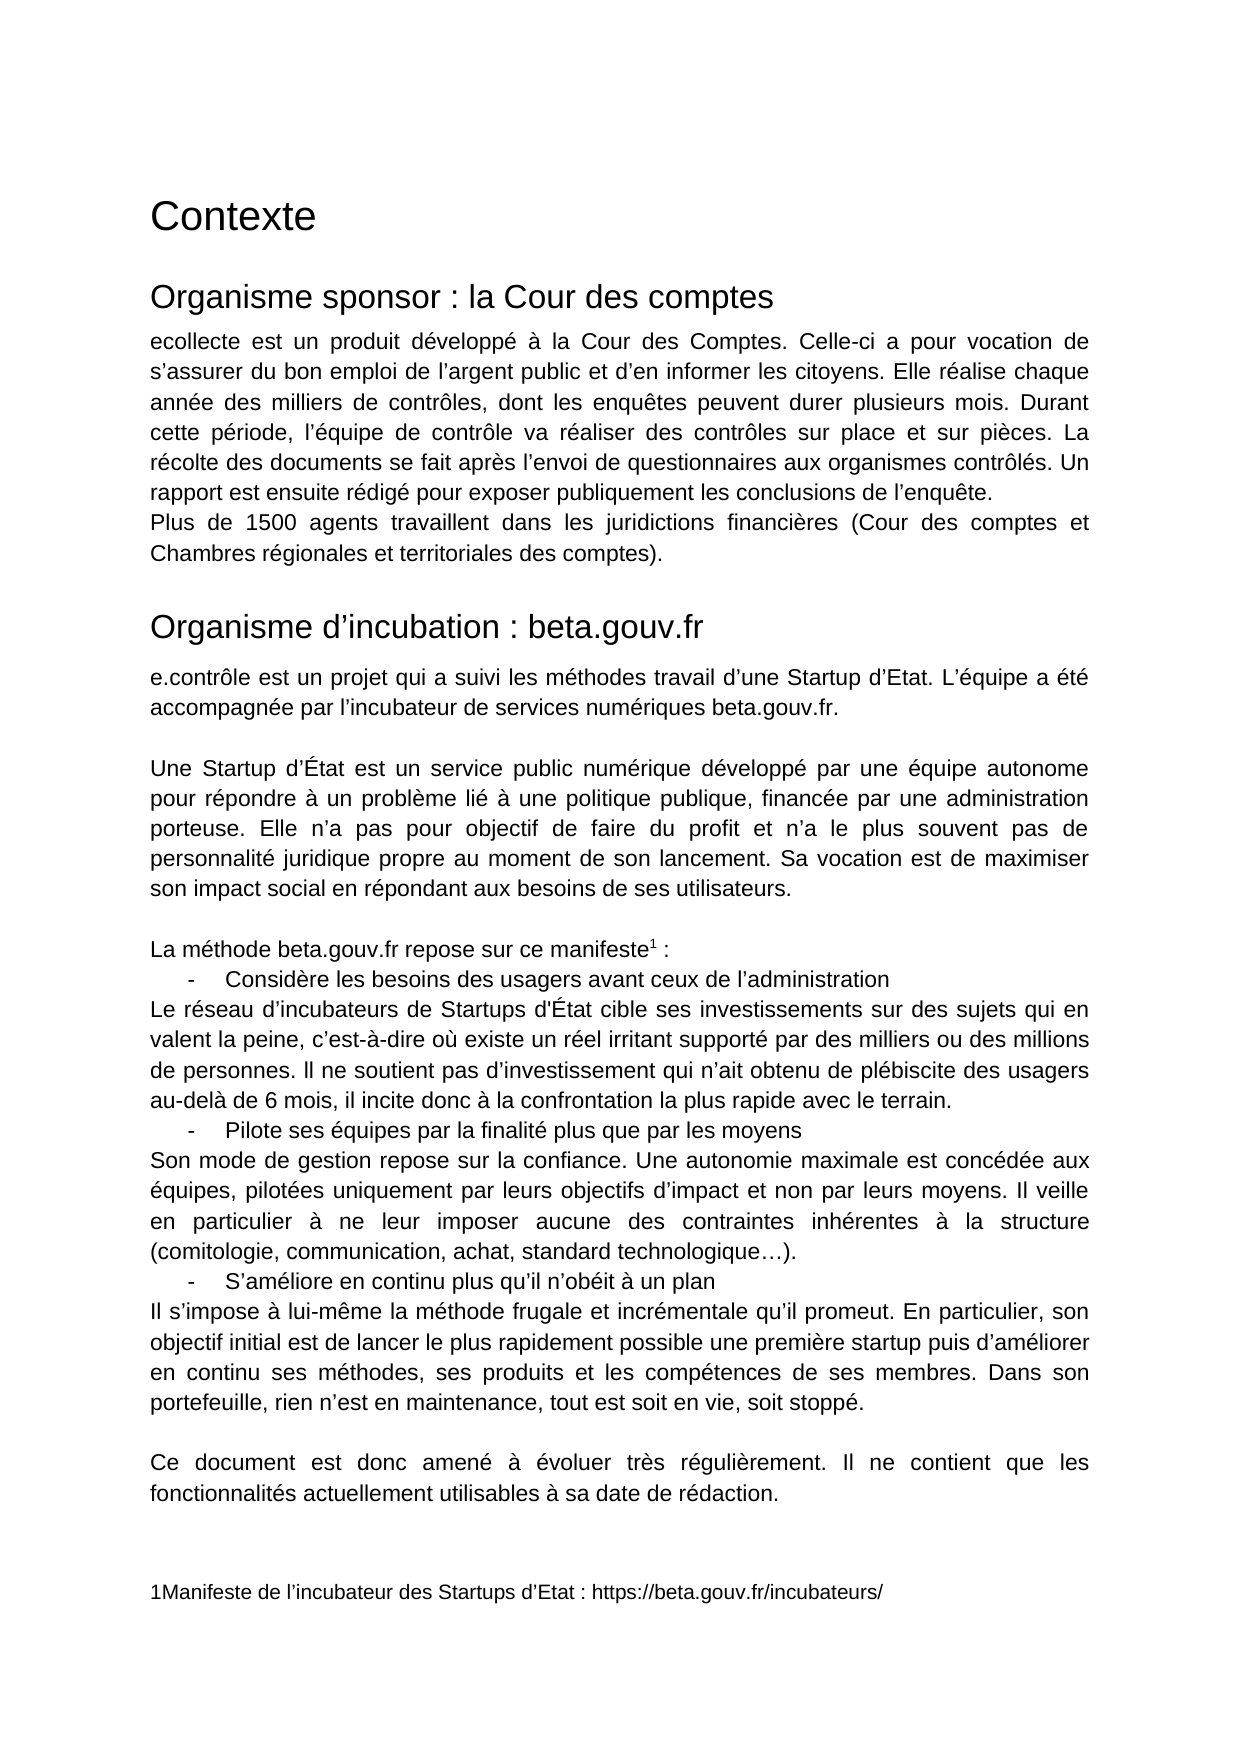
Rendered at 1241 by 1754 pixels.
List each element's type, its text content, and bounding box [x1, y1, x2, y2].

text e.contrôle est un projet qui a suivi les méthodes travail d’une Startup d’Etat. L’équipe a été accompagnée par l’incubateur de services numériques beta.gouv.fr. [150, 664, 1090, 720]
list Pilote ses équipes par la finalité plus que par les moyens [187, 1117, 1090, 1143]
subtitle Organisme d’incubation : beta.gouv.fr [150, 607, 1090, 646]
text Une Startup d’État est un service public numérique développé par une équipe autonome pour répondre à un problème lié à une politique publique, financée par une administration porteuse. Elle n’a pas pour objectif de faire du profit et n’a le plus souvent pas de personnalité juridique propre au moment de son lancement. Sa vocation est de maximiser son impact social en répondant aux besoins de ses utilisateurs. [150, 754, 1090, 902]
list Considère les besoins des usagers avant ceux de l’administration [187, 966, 1090, 992]
text ecollecte est un produit développé à la Cour des Comptes. Celle-ci a pour vocation de s’assurer du bon emploi de l’argent public et d’en informer les citoyens. Elle réalise chaque année des milliers de contrôles, dont les enquêtes peuvent durer plusieurs mois. Durant cette période, l’équipe de contrôle va réaliser des contrôles sur place et sur pièces. La récolte des documents se fait après l’envoi de questionnaires aux organismes contrôlés. Un rapport est ensuite rédigé pour exposer publiquement les conclusions de l’enquête. [150, 328, 1090, 505]
text La méthode beta.gouv.fr repose sur ce manifeste : [150, 936, 1090, 962]
text Plus de 1500 agents travaillent dans les juridictions financières (Cour des comptes et Chambres régionales et territoriales des comptes). [150, 509, 1090, 566]
list S’améliore en continu plus qu’il n’obéit à un plan [187, 1268, 1090, 1294]
subtitle Contexte [150, 192, 1090, 239]
text Le réseau d’incubateurs de Startups d'État cible ses investissements sur des sujets qui en valent la peine, c’est-à-dire où existe un réel irritant supporté par des milliers ou des millions de personnes. ll ne soutient pas d’investissement qui n’ait obtenu de plébiscite des usagers au-delà de 6 mois, il incite donc à la confrontation la plus rapide avec le terrain. [150, 996, 1090, 1113]
text Ce document est donc amené à évoluer très régulièrement. Il ne contient que les fonctionnalités actuellement utilisables à sa date de rédaction. [150, 1449, 1090, 1506]
text Manifeste de l’incubateur des Startups d’Etat : https://beta.gouv.fr/incubateurs/ [150, 1580, 1090, 1604]
text Son mode de gestion repose sur la confiance. Une autonomie maximale est concédée aux équipes, pilotées uniquement par leurs objectifs d’impact et non par leurs moyens. Il veille en particulier à ne leur imposer aucune des contraintes inhérentes à la structure (comitologie, communication, achat, standard technologique…). [150, 1147, 1090, 1264]
subtitle Organisme sponsor : la Cour des comptes [150, 277, 1090, 316]
text Il s’impose à lui-même la méthode frugale et incrémentale qu’il promeut. En particulier, son objectif initial est de lancer le plus rapidement possible une première startup puis d’améliorer en continu ses méthodes, ses produits et les compétences de ses membres. Dans son portefeuille, rien n’est en maintenance, tout est soit en vie, soit stoppé. [150, 1298, 1090, 1415]
